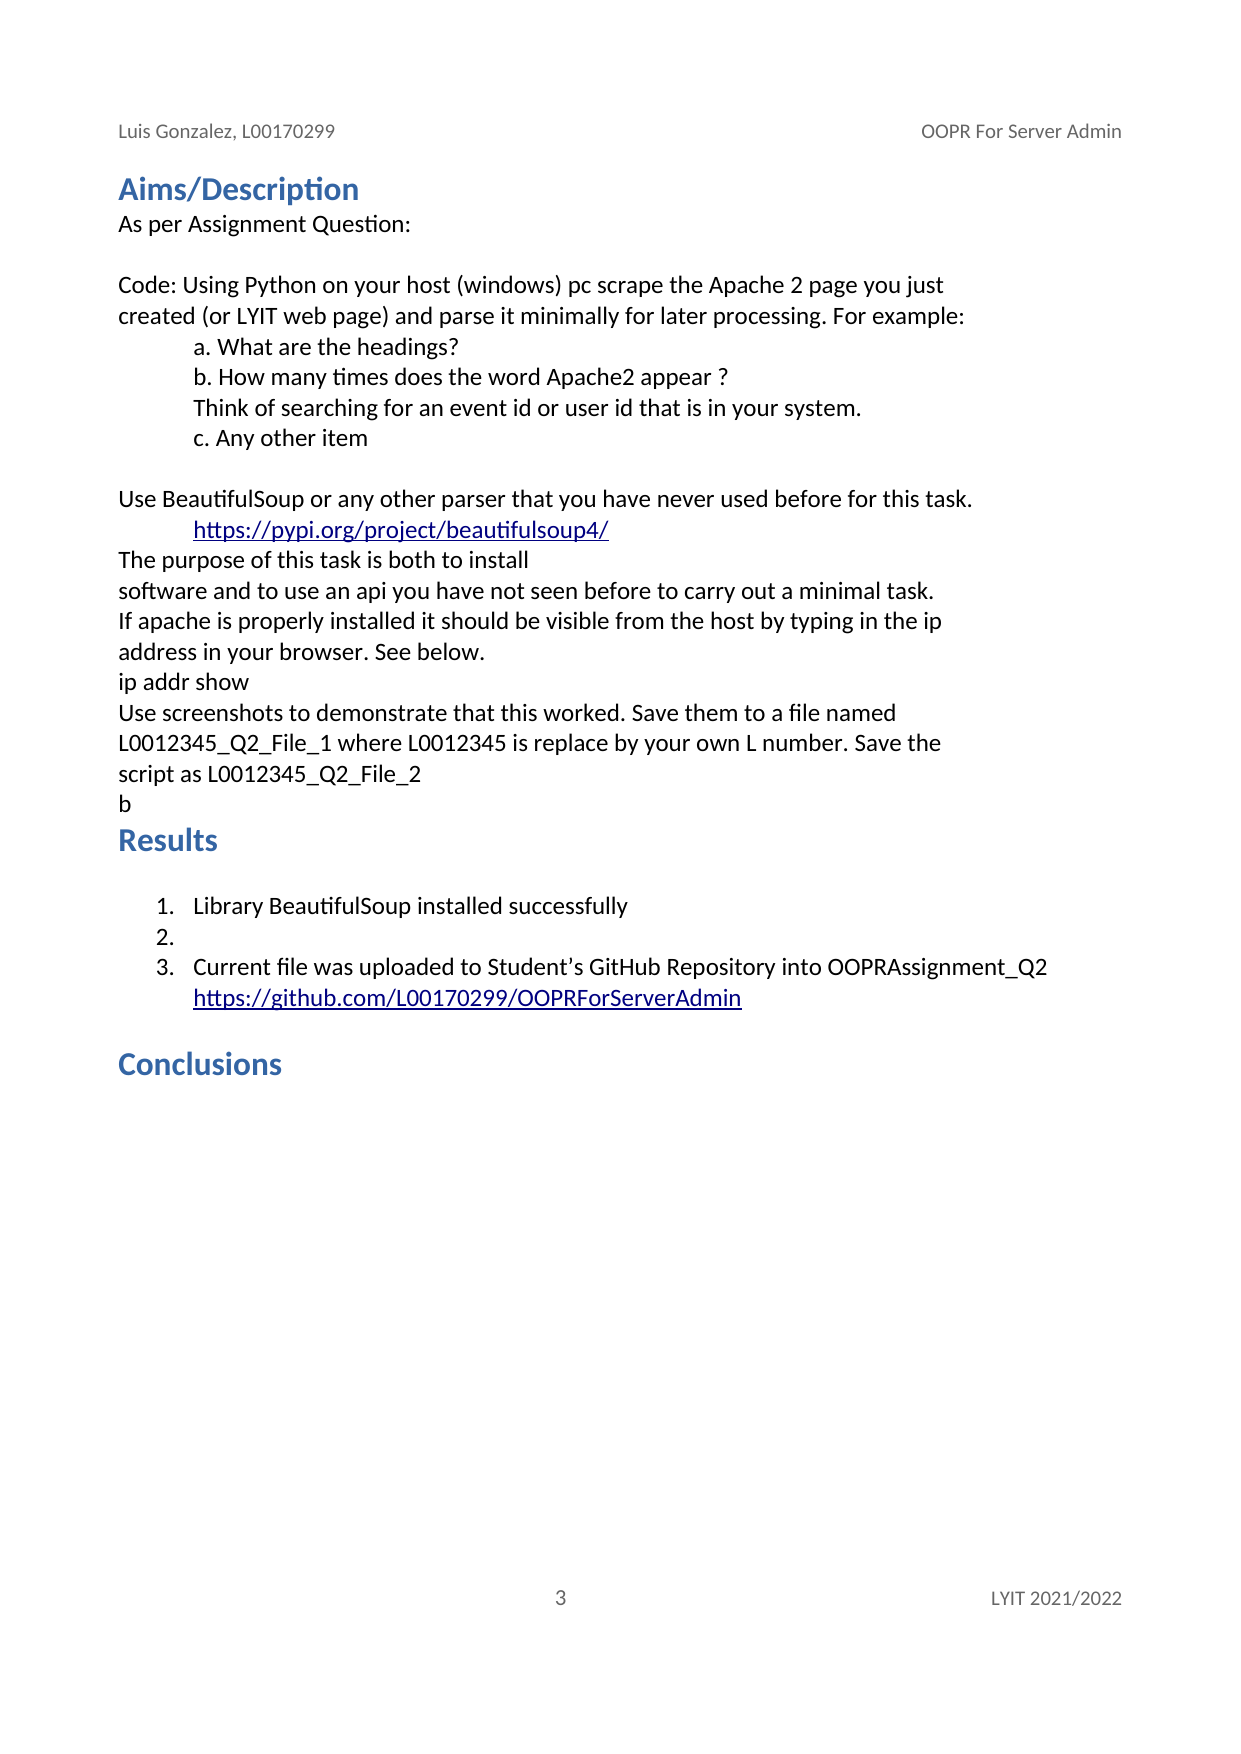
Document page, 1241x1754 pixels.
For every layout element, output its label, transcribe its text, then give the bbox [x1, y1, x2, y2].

text b [118, 788, 1122, 819]
text address in your browser. See below. [118, 636, 1122, 666]
text https://pypi.org/project/beautifulsoup4/ [118, 514, 1122, 544]
text Think of searching for an event id or user id that is in your system. [193, 392, 1122, 422]
text Use BeautifulSoup or any other parser that you have never used before for this task. [118, 483, 1122, 514]
text If apache is properly installed it should be visible from the host by typing in the ip [118, 605, 1122, 636]
text L0012345_Q2_File_1 where L0012345 is replace by your own L number. Save the [118, 727, 1122, 758]
text Conclusions [118, 1043, 1122, 1084]
text c. Any other item [193, 422, 1122, 453]
text a. What are the headings? [193, 331, 1122, 361]
list Current file was uploaded to Student’s GitHub Repository into OOPRAssignment_Q2 [156, 951, 1122, 982]
text software and to use an api you have not seen before to carry out a minimal task. [118, 575, 1122, 605]
text created (or LYIT web page) and parse it minimally for later processing. For example: [118, 300, 1122, 331]
text Aims/Description [118, 168, 1122, 209]
list https://github.com/L00170299/OOPRForServerAdmin [156, 982, 1122, 1012]
text Code: Using Python on your host (windows) pc scrape the Apache 2 page you just [118, 270, 1122, 300]
text Use screenshots to demonstrate that this worked. Save them to a file named [118, 697, 1122, 727]
text As per Assignment Question: [118, 209, 1122, 239]
text Results [118, 819, 1122, 860]
text b. How many times does the word Apache2 appear ? [193, 361, 1122, 392]
text ip addr show [118, 666, 1122, 697]
text script as L0012345_Q2_File_2 [118, 758, 1122, 788]
text The purpose of this task is both to install [118, 544, 1122, 575]
list Library BeautifulSoup installed successfully [156, 890, 1122, 921]
